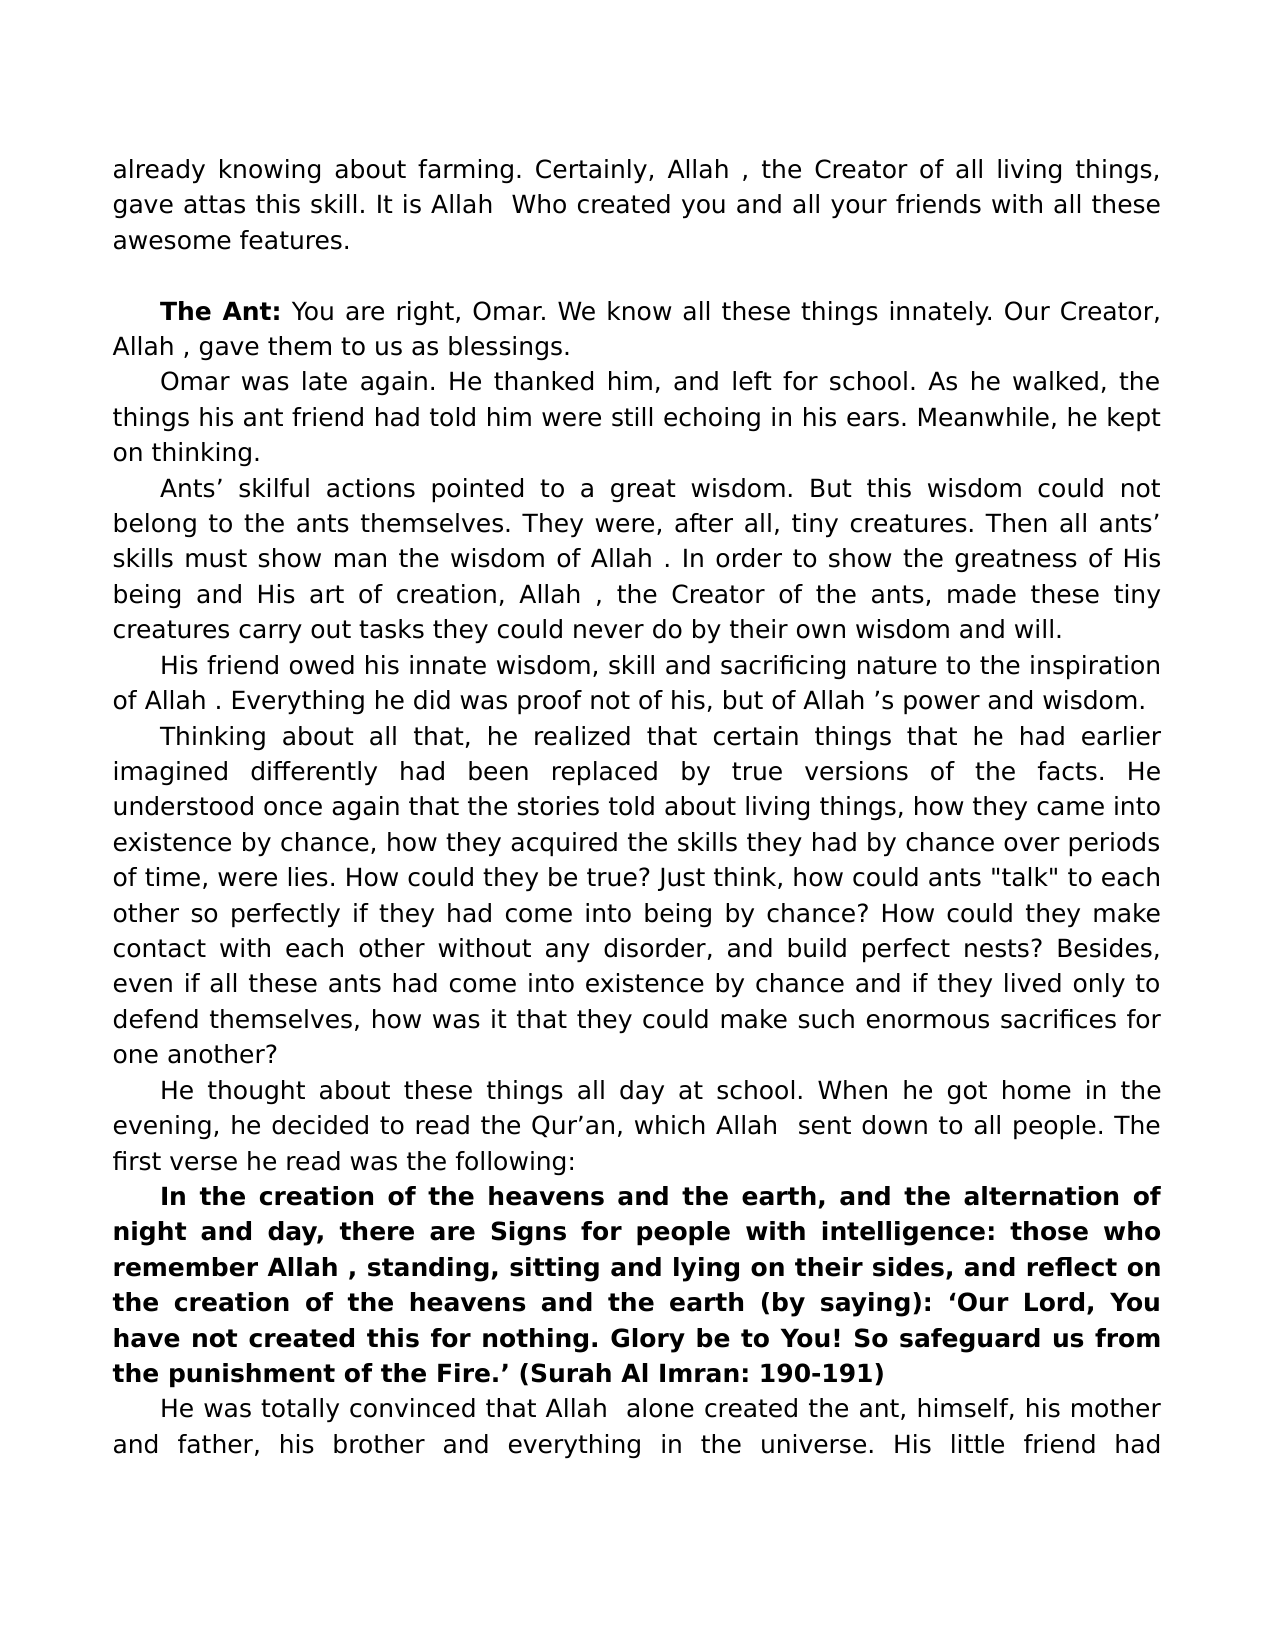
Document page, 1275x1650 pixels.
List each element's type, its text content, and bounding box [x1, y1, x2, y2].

text He thought about these things all day at school. When he got home in the evening, he decided to read the Qur’an, which Allah sent down to all people. The first verse he read was the following: [112, 1071, 1162, 1177]
text already knowing about farming. Certainly, Allah , the Creator of all living things, gave attas this skill. It is Allah Who created you and all your friends with all these awesome features. [112, 150, 1162, 256]
text He was totally convinced that Allah alone created the ant, himself, his mother and father, his brother and everything in the universe. His little friend had [112, 1389, 1162, 1460]
text Thinking about all that, he realized that certain things that he had earlier imagined differently had been replaced by true versions of the facts. He understood once again that the stories told about living things, how they came into existence by chance, how they acquired the skills they had by chance over periods of time, were lies. How could they be true? Just think, how could ants "talk" to each other so perfectly if they had come into being by chance? How could they make contact with each other without any disorder, and build perfect nests? Besides, even if all these ants had come into existence by chance and if they lived only to defend themselves, how was it that they could make such enormous sacrifices for one another? [112, 717, 1162, 1071]
text The Ant: You are right, Omar. We know all these things innately. Our Creator, Allah , gave them to us as blessings. [112, 292, 1162, 362]
text His friend owed his innate wisdom, skill and sacrificing nature to the inspiration of Allah . Everything he did was proof not of his, but of Allah ’s power and wisdom. [112, 646, 1162, 717]
text Ants’ skilful actions pointed to a great wisdom. But this wisdom could not belong to the ants themselves. They were, after all, tiny creatures. Then all ants’ skills must show man the wisdom of Allah . In order to show the greatness of His being and His art of creation, Allah , the Creator of the ants, made these tiny creatures carry out tasks they could never do by their own wisdom and will. [112, 469, 1162, 646]
text In the creation of the heavens and the earth, and the alternation of night and day, there are Signs for people with intelligence: those who remember Allah , standing, sitting and lying on their sides, and reflect on the creation of the heavens and the earth (by saying): ‘Our Lord, You have not created this for nothing. Glory be to You! So safeguard us from the punishment of the Fire.’ (Surah Al Imran: 190-191) [112, 1177, 1162, 1389]
text Omar was late again. He thanked him, and left for school. As he walked, the things his ant friend had told him were still echoing in his ears. Meanwhile, he kept on thinking. [112, 362, 1162, 469]
